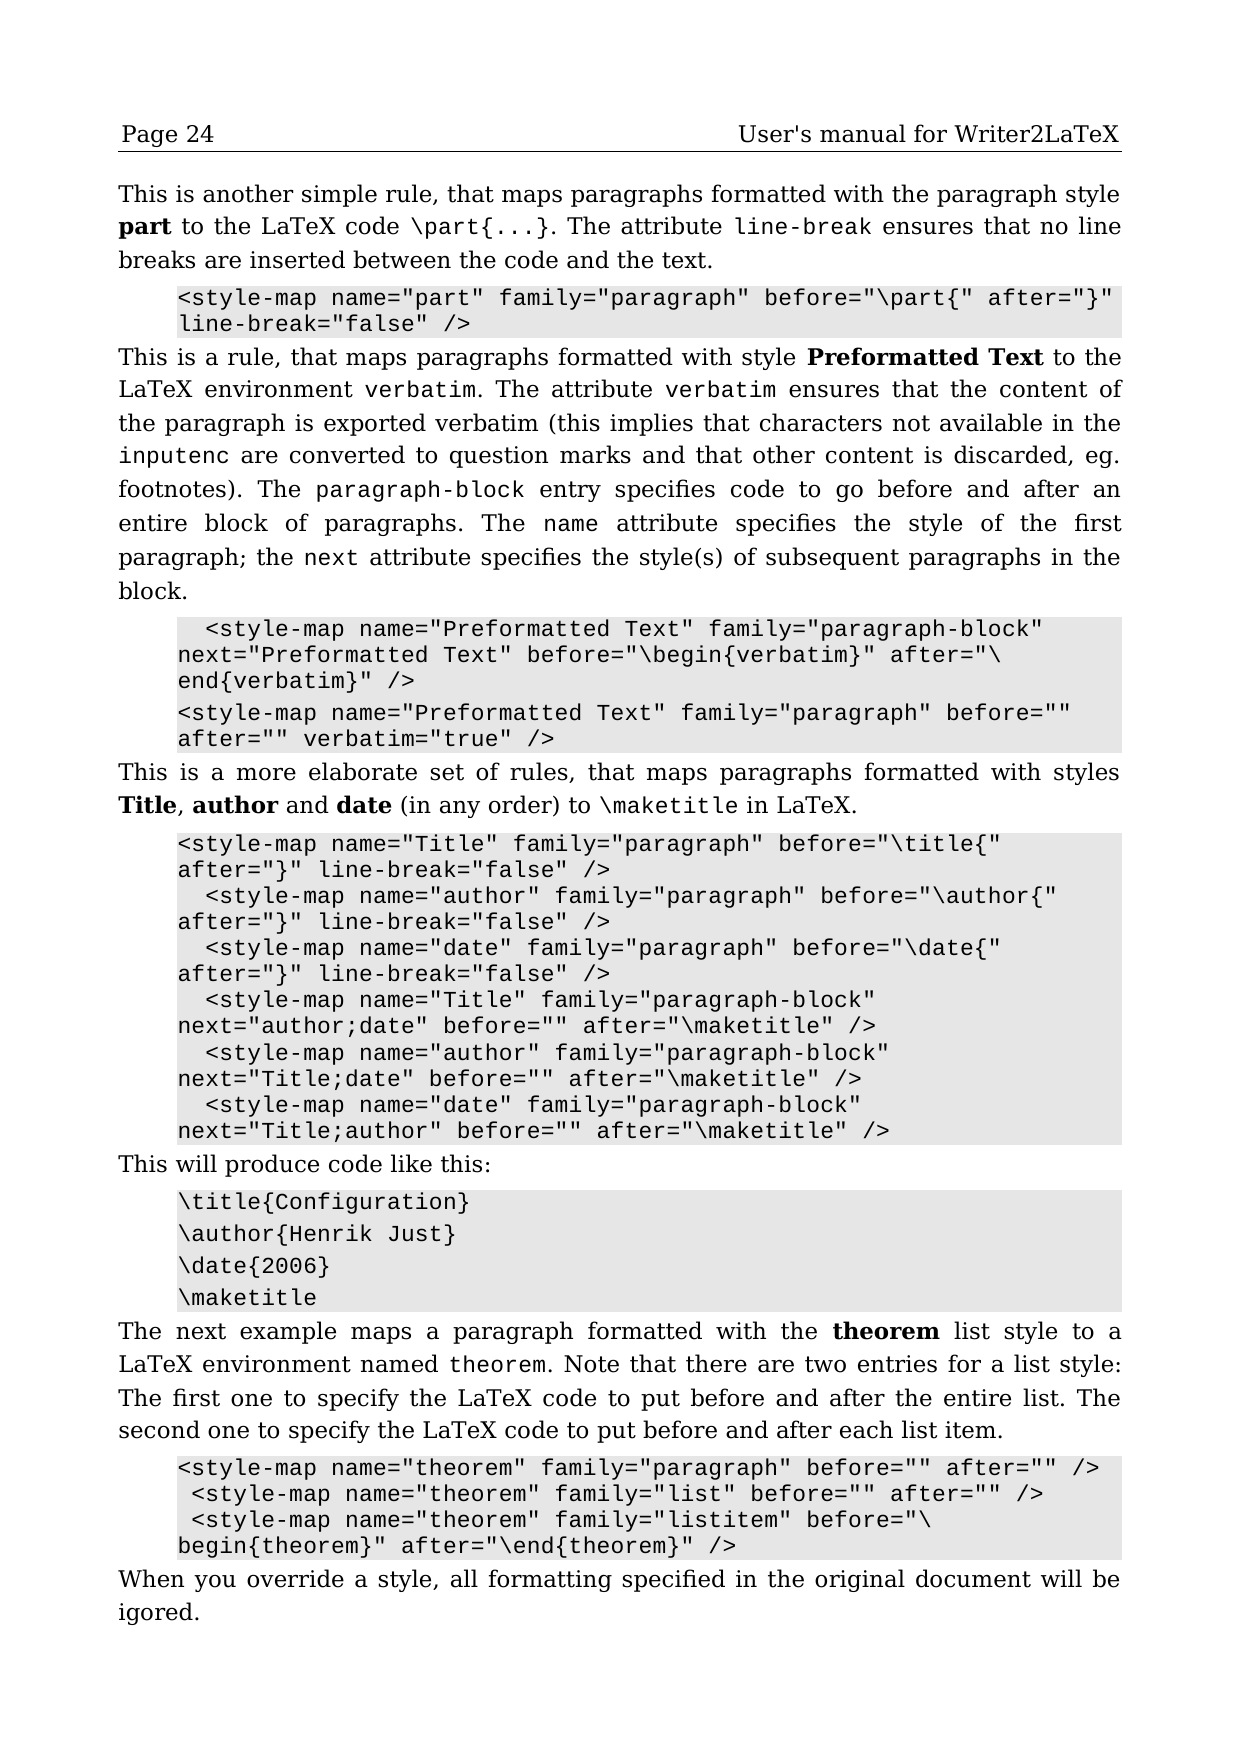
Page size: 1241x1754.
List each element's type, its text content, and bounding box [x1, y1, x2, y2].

text \maketitle [177, 1286, 1122, 1312]
text When you override a style, all formatting specified in the original document will be igored. [118, 1566, 1122, 1626]
text This is a more elaborate set of rules, that maps paragraphs formatted with styles Title, author and date (in any order) to \maketitle in LaTeX. [118, 759, 1122, 820]
text This is another simple rule, that maps paragraphs formatted with the paragraph style part to the LaTeX code \part{...}. The attribute line-break ensures that no line breaks are inserted between the code and the text. [118, 181, 1122, 274]
text <style-map name="Preformatted Text" family="paragraph-block" next="Preformatted Text" before="\begin{verbatim}" after="\end{verbatim}" /> [177, 617, 1122, 695]
text <style-map name="Title" family="paragraph" before="\title{" after="}" line-break="false" /> <style-map name="author" family="paragraph" before="\author{" after="}" line-break="false" /> <style-map name="date" family="paragraph" before="\date{" after="}" line-break="false" /> <style-map name="Title" family="paragraph-block" next="author;date" before="" after="\maketitle" /> <style-map name="author" family="paragraph-block" next="Title;date" before="" after="\maketitle" /> <style-map name="date" family="paragraph-block" next="Title;author" before="" after="\maketitle" /> [177, 833, 1122, 1145]
text <style-map name="part" family="paragraph" before="\part{" after="}" line-break="false" /> [177, 286, 1122, 338]
text \date{2006} [177, 1254, 1122, 1280]
text This is a rule, that maps paragraphs formatted with style Preformatted Text to the LaTeX environment verbatim. The attribute verbatim ensures that the content of the paragraph is exported verbatim (this implies that characters not available in the inputenc are converted to question marks and that other content is discarded, eg. footnotes). The paragraph-block entry specifies code to go before and after an entire block of paragraphs. The name attribute specifies the style of the first paragraph; the next attribute specifies the style(s) of subsequent paragraphs in the block. [118, 344, 1122, 605]
text \author{Henrik Just} [177, 1222, 1122, 1248]
text This will produce code like this: [118, 1151, 1122, 1178]
text The next example maps a paragraph formatted with the theorem list style to a LaTeX environment named theorem. Note that there are two entries for a list style: The first one to specify the LaTeX code to put before and after the entire list. The second one to specify the LaTeX code to put before and after each list item. [118, 1318, 1122, 1444]
text <style-map name="Preformatted Text" family="paragraph" before="" after="" verbatim="true" /> [177, 701, 1122, 753]
text <style-map name="theorem" family="paragraph" before="" after="" /> <style-map name="theorem" family="list" before="" after="" /> <style-map name="theorem" family="listitem" before="\begin{theorem}" after="\end{theorem}" /> [177, 1456, 1122, 1560]
text \title{Configuration} [177, 1190, 1122, 1216]
